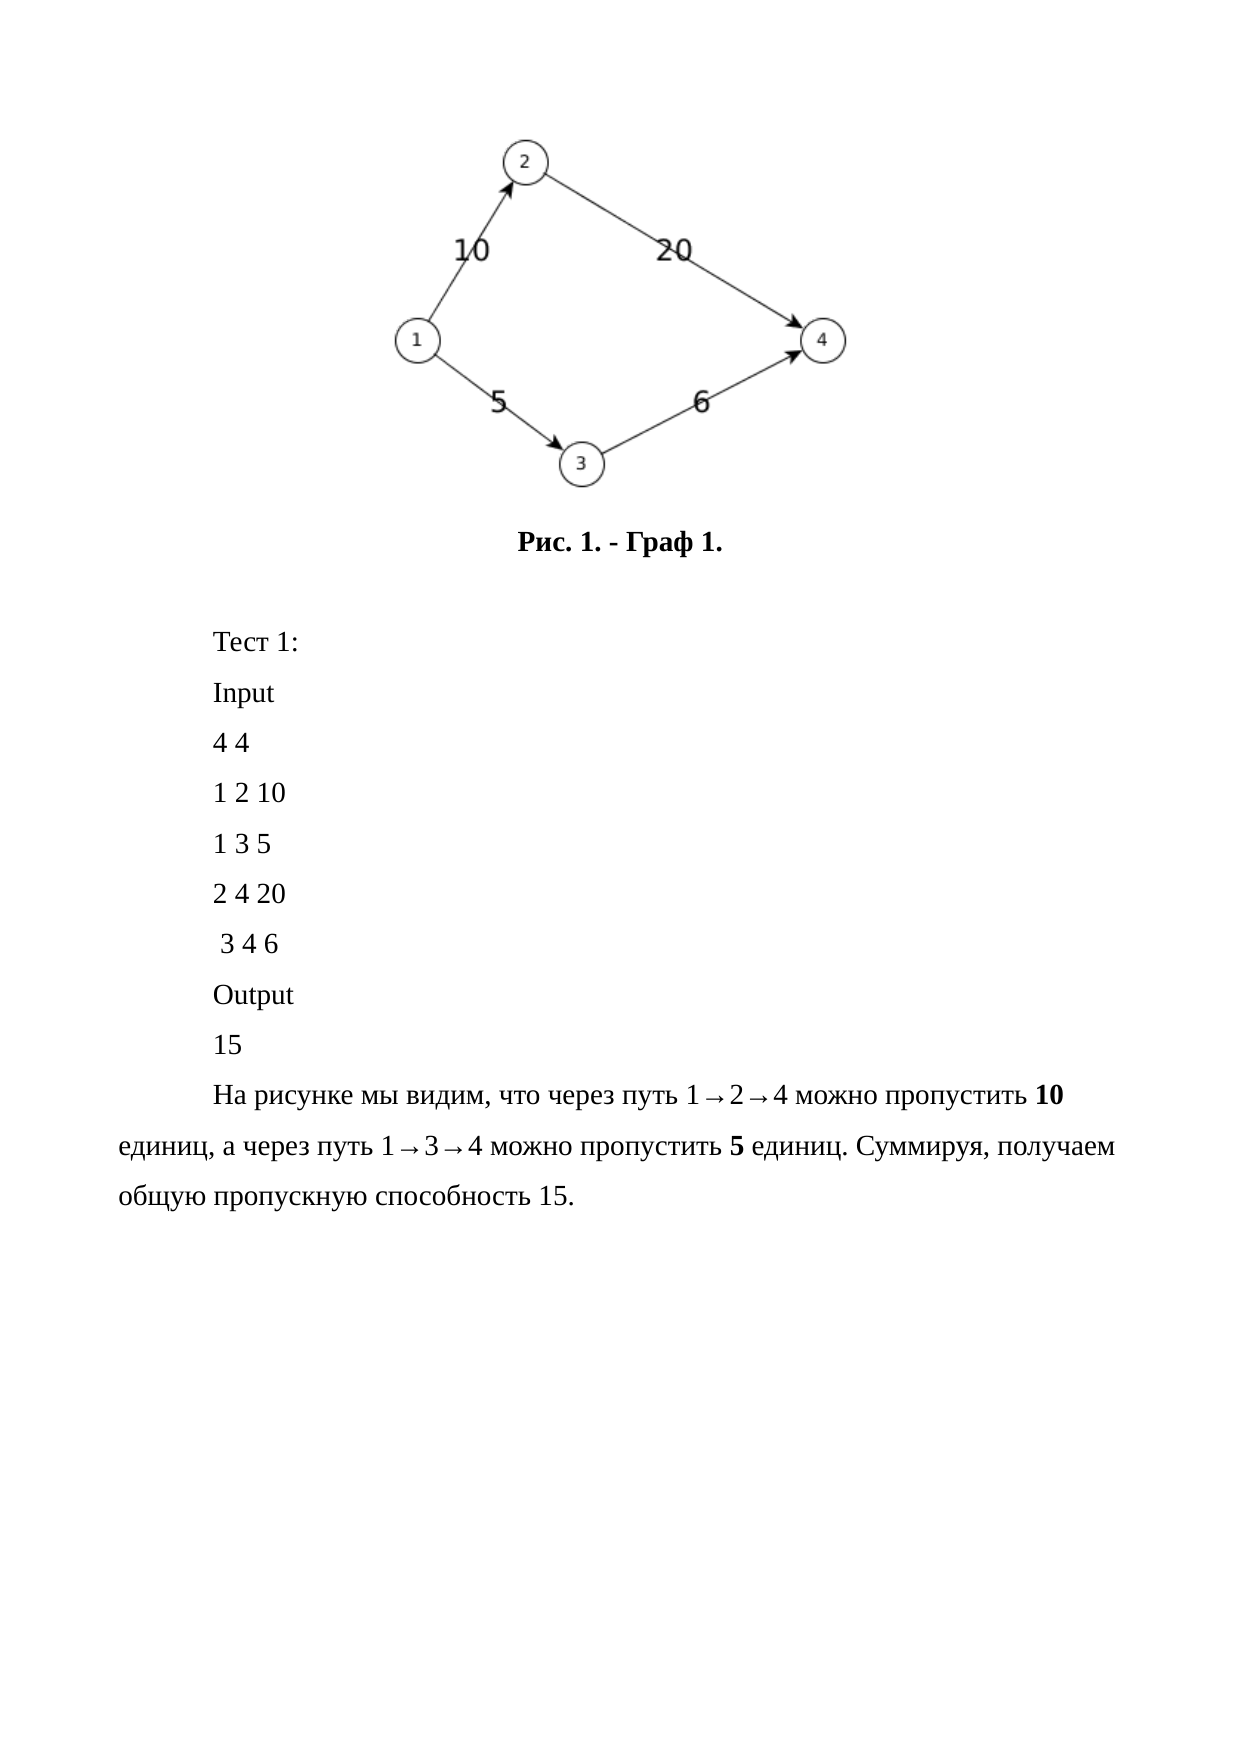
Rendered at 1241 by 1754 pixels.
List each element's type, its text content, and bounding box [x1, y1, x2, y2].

text Тест 1: [118, 624, 1122, 658]
text Input [118, 675, 1122, 708]
text 3 4 6 [118, 926, 1122, 960]
text 2 4 20 [118, 876, 1122, 910]
text Рис. 1. - Граф 1. [118, 118, 1122, 557]
text 1 2 10 [118, 776, 1122, 809]
text На рисунке мы видим, что через путь 1→2→4 можно пропустить 10 единиц, а через путь 1→3→4 можно пропустить 5 единиц. Суммируя, получаем общую пропускную способность 15. [118, 1077, 1122, 1212]
text 4 4 [118, 725, 1122, 759]
text 1 3 5 [118, 826, 1122, 859]
text Output [118, 977, 1122, 1010]
text 15 [118, 1027, 1122, 1061]
picture [373, 118, 867, 508]
